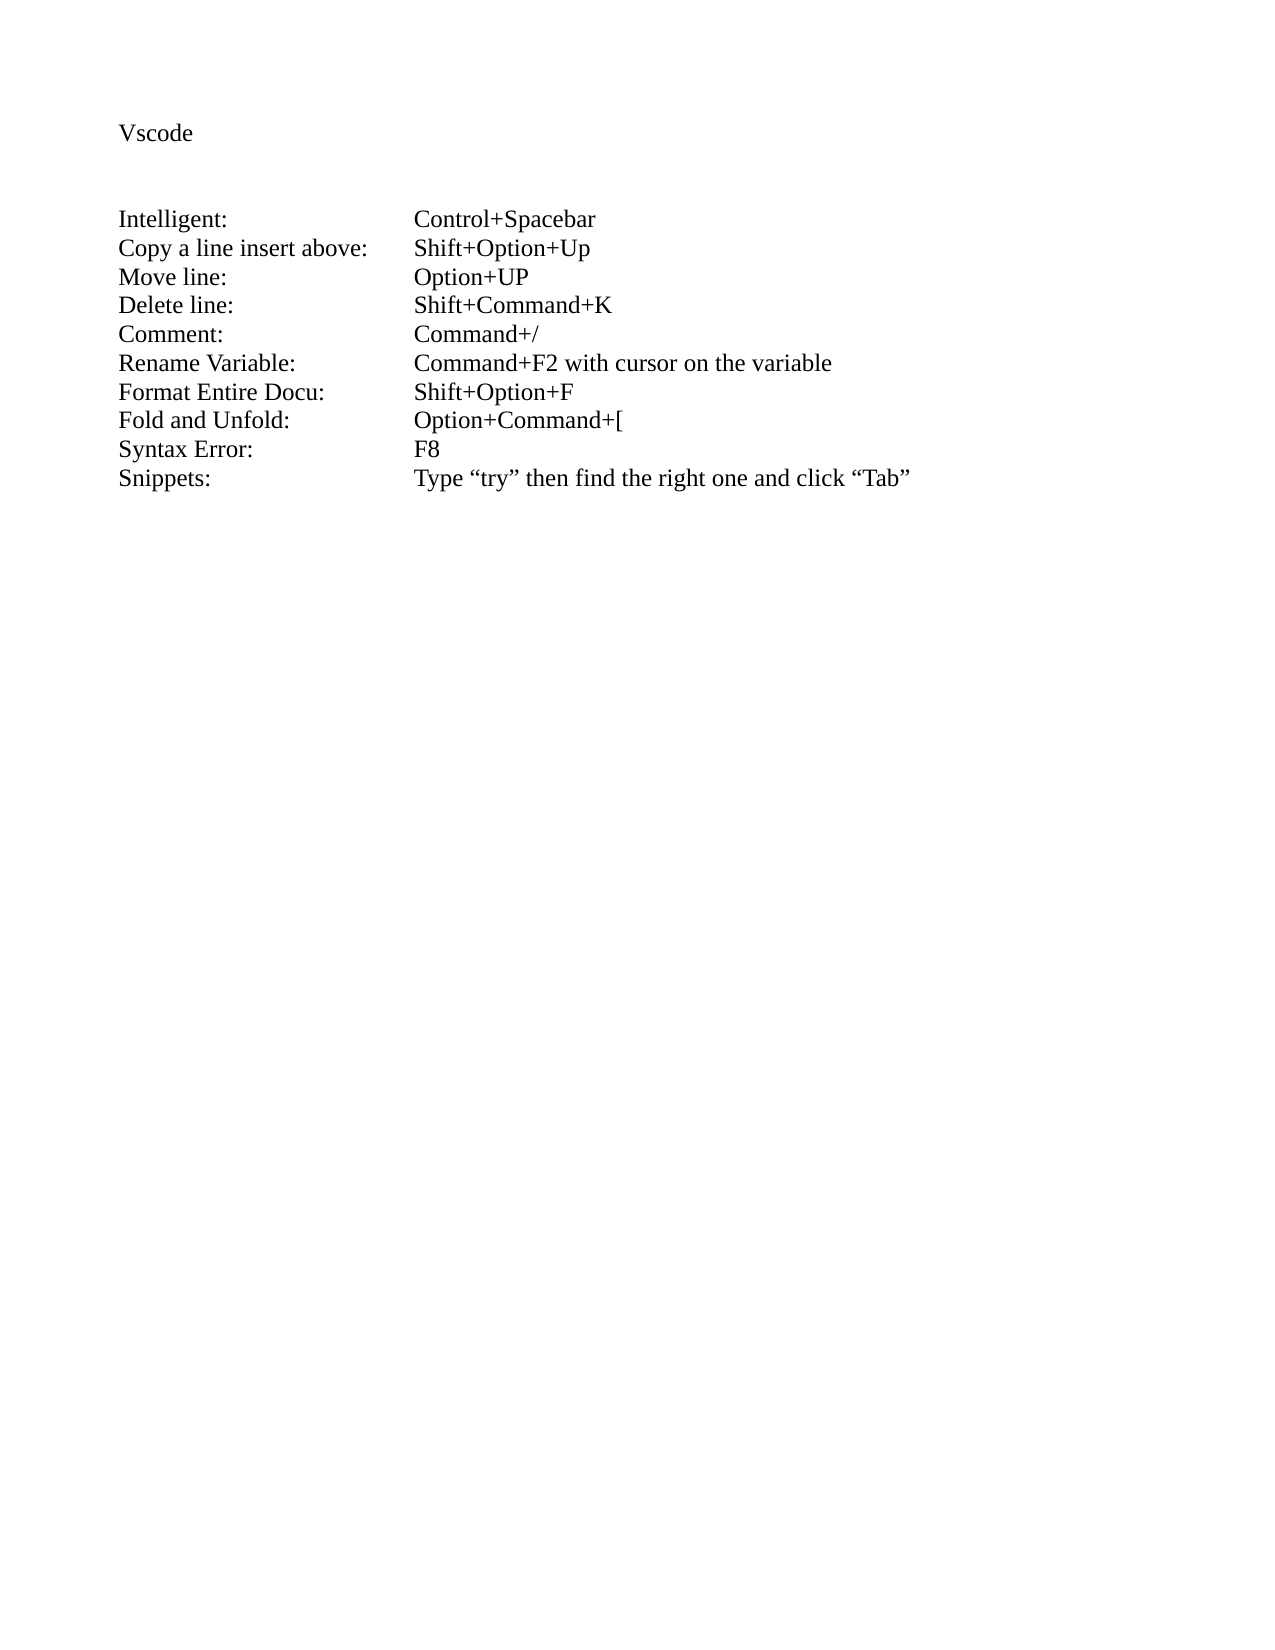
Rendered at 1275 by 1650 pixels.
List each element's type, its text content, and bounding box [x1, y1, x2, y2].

text Snippets: Type “try” then find the right one and click “Tab” [118, 463, 1157, 492]
text Rename Variable: Command+F2 with cursor on the variable [118, 348, 1157, 377]
text Syntax Error: F8 [118, 434, 1157, 463]
text Copy a line insert above: Shift+Option+Up [118, 233, 1157, 262]
text Vscode [118, 118, 1157, 147]
text Comment: Command+/ [118, 319, 1157, 348]
text Format Entire Docu: Shift+Option+F [118, 377, 1157, 406]
text Move line: Option+UP [118, 262, 1157, 291]
text Delete line: Shift+Command+K [118, 291, 1157, 319]
text Intelligent: Control+Spacebar [118, 176, 1157, 233]
text Fold and Unfold: Option+Command+[ [118, 406, 1157, 434]
